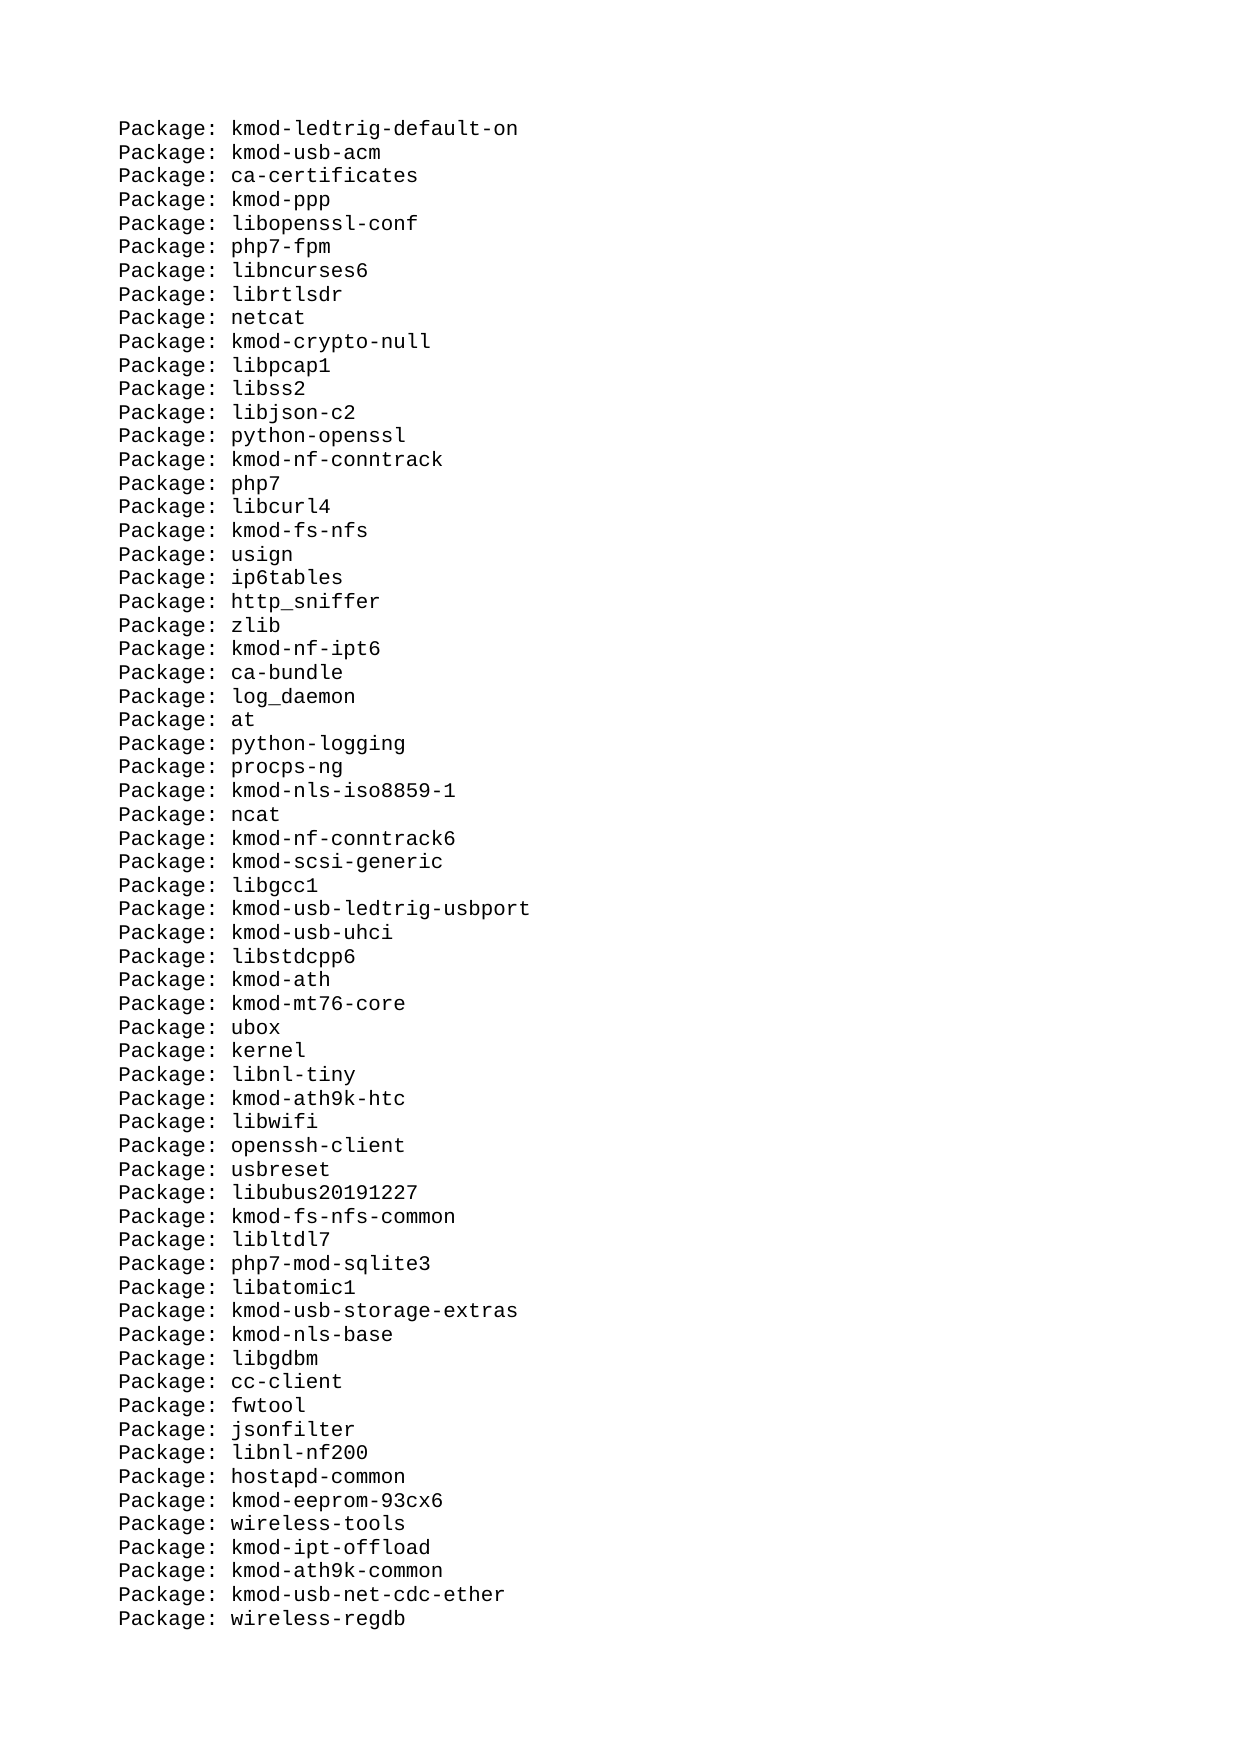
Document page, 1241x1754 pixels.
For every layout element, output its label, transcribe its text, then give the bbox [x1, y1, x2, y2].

text Package: jsonfilter [118, 1419, 1122, 1442]
text Package: ca-certificates [118, 165, 1122, 189]
text Package: kmod-crypto-null [118, 331, 1122, 354]
text Package: libncurses6 [118, 260, 1122, 284]
text Package: kmod-ath9k-common [118, 1561, 1122, 1584]
text Package: libgdbm [118, 1348, 1122, 1371]
text Package: openssh-client [118, 1135, 1122, 1158]
text Package: ip6tables [118, 567, 1122, 591]
text Package: hostapd-common [118, 1466, 1122, 1489]
text Package: libnl-tiny [118, 1064, 1122, 1088]
text Package: php7 [118, 473, 1122, 496]
text Package: ubox [118, 1017, 1122, 1040]
text Package: fwtool [118, 1395, 1122, 1419]
text Package: libopenssl-conf [118, 213, 1122, 236]
text Package: libss2 [118, 378, 1122, 402]
text Package: zlib [118, 615, 1122, 638]
text Package: libatomic1 [118, 1277, 1122, 1300]
text Package: wireless-tools [118, 1513, 1122, 1537]
text Package: kmod-usb-ledtrig-usbport [118, 898, 1122, 922]
text Package: libltdl7 [118, 1229, 1122, 1253]
text Package: libubus20191227 [118, 1182, 1122, 1206]
text Package: libgcc1 [118, 875, 1122, 898]
text Package: kmod-ipt-offload [118, 1537, 1122, 1561]
text Package: kernel [118, 1040, 1122, 1064]
text Package: at [118, 709, 1122, 733]
text Package: kmod-usb-storage-extras [118, 1300, 1122, 1324]
text Package: kmod-usb-acm [118, 142, 1122, 165]
text Package: libcurl4 [118, 496, 1122, 520]
text Package: ca-bundle [118, 662, 1122, 686]
text Package: kmod-nls-iso8859-1 [118, 780, 1122, 804]
text Package: kmod-ledtrig-default-on [118, 118, 1122, 142]
text Package: wireless-regdb [118, 1608, 1122, 1631]
text Package: kmod-scsi-generic [118, 851, 1122, 875]
text Package: ncat [118, 804, 1122, 827]
text Package: kmod-fs-nfs-common [118, 1206, 1122, 1229]
text Package: librtlsdr [118, 284, 1122, 307]
text Package: kmod-usb-net-cdc-ether [118, 1584, 1122, 1608]
text Package: php7-fpm [118, 236, 1122, 260]
text Package: cc-client [118, 1371, 1122, 1395]
text Package: kmod-ath [118, 969, 1122, 993]
text Package: kmod-eeprom-93cx6 [118, 1489, 1122, 1513]
text Package: libpcap1 [118, 354, 1122, 378]
text Package: libstdcpp6 [118, 946, 1122, 969]
text Package: kmod-usb-uhci [118, 922, 1122, 946]
text Package: python-logging [118, 733, 1122, 757]
text Package: kmod-nf-conntrack6 [118, 827, 1122, 851]
text Package: netcat [118, 307, 1122, 331]
text Package: kmod-nf-conntrack [118, 449, 1122, 473]
text Package: libnl-nf200 [118, 1442, 1122, 1466]
text Package: python-openssl [118, 426, 1122, 449]
text Package: usbreset [118, 1158, 1122, 1182]
text Package: php7-mod-sqlite3 [118, 1253, 1122, 1277]
text Package: kmod-fs-nfs [118, 520, 1122, 544]
text Package: libjson-c2 [118, 402, 1122, 426]
text Package: log_daemon [118, 686, 1122, 709]
text Package: usign [118, 544, 1122, 567]
text Package: kmod-mt76-core [118, 993, 1122, 1017]
text Package: procps-ng [118, 757, 1122, 780]
text Package: kmod-ath9k-htc [118, 1088, 1122, 1111]
text Package: http_sniffer [118, 591, 1122, 615]
text Package: kmod-nls-base [118, 1324, 1122, 1348]
text Package: kmod-ppp [118, 189, 1122, 213]
text Package: libwifi [118, 1111, 1122, 1135]
text Package: kmod-nf-ipt6 [118, 638, 1122, 662]
